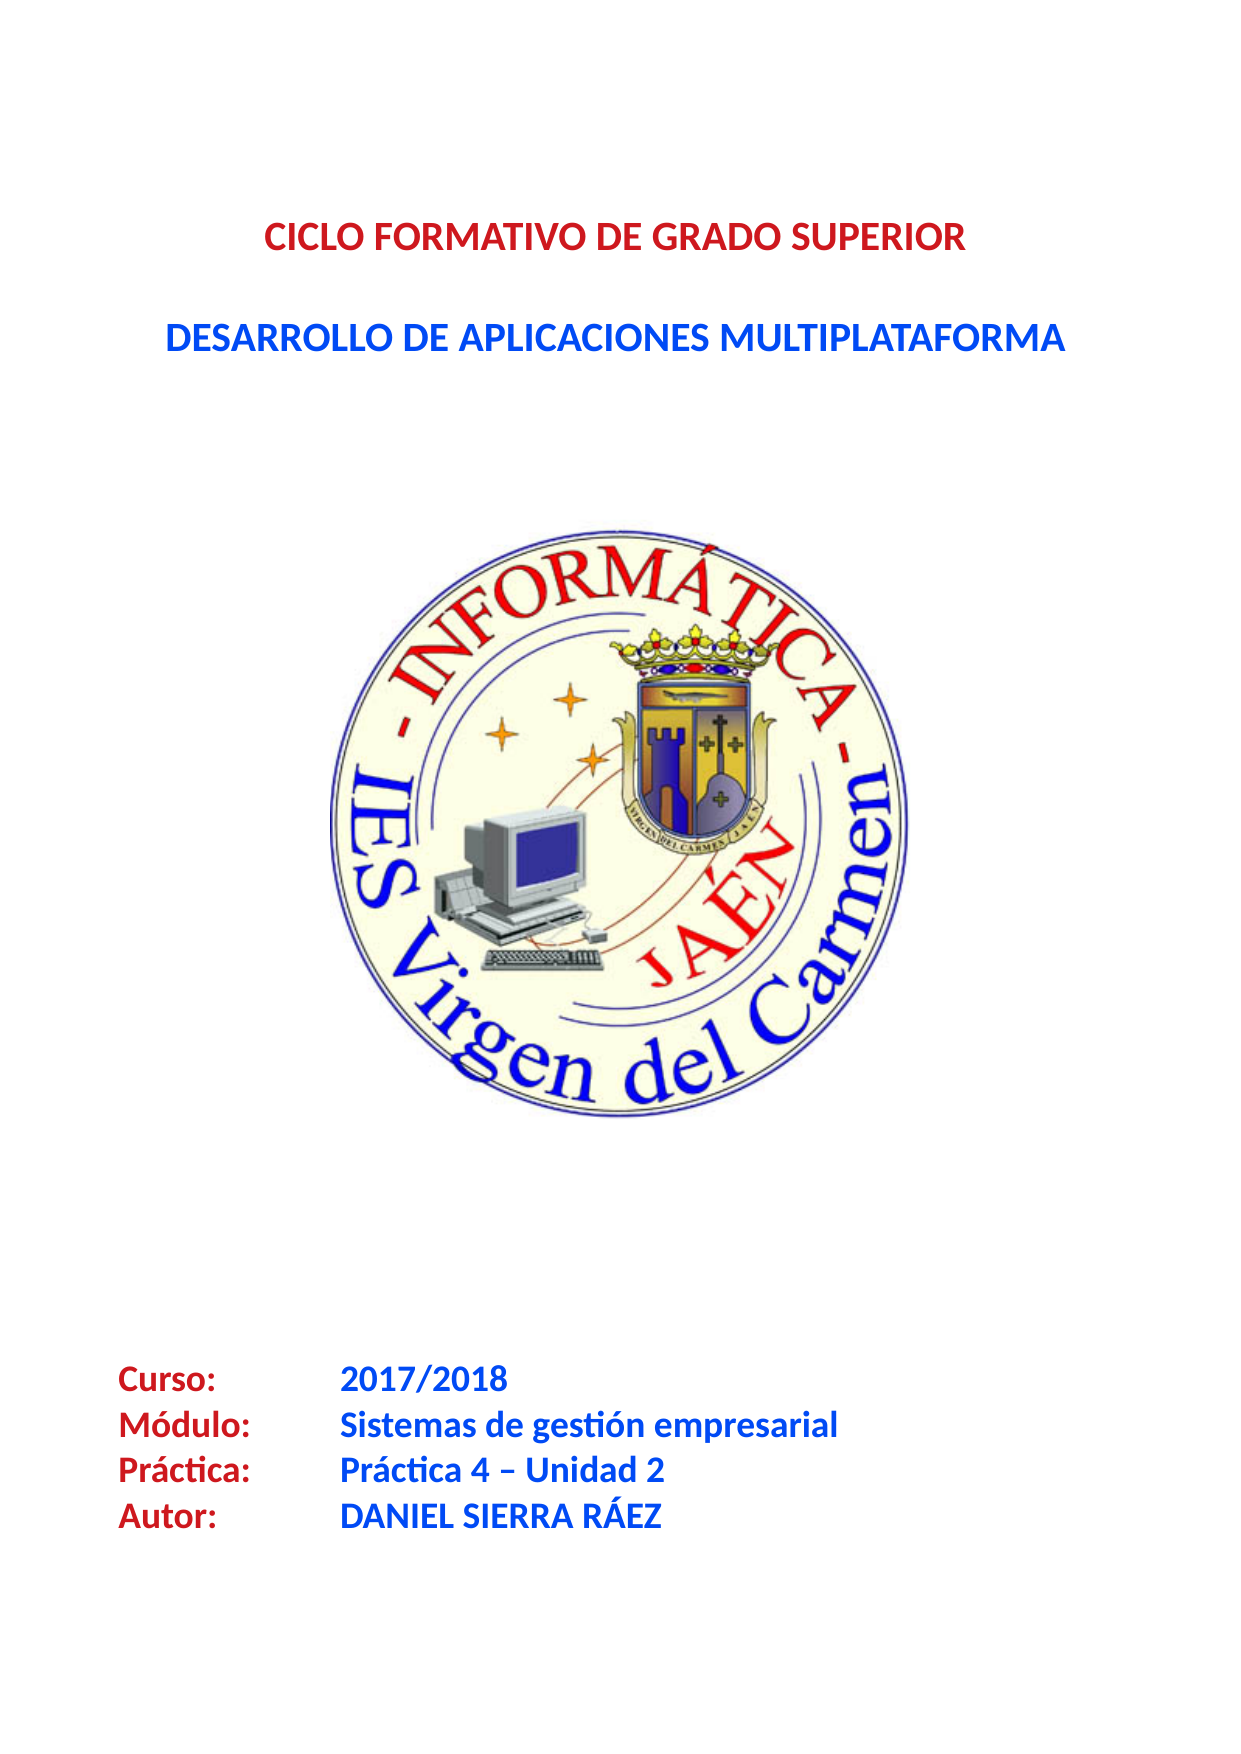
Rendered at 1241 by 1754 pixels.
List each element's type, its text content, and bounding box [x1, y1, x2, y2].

text Autor: DANIEL SIERRA RÁEZ [118, 1492, 1122, 1538]
text CICLO FORMATIVO DE GRADO SUPERIOR [118, 210, 1122, 261]
picture [330, 483, 911, 1120]
text Práctica: Práctica 4 – Unidad 2 [118, 1446, 1122, 1492]
text Módulo: Sistemas de gestión empresarial [118, 1401, 1122, 1446]
text DESARROLLO DE APLICACIONES MULTIPLATAFORMA [118, 311, 1122, 362]
text Curso: 2017/2018 [118, 1355, 1122, 1401]
